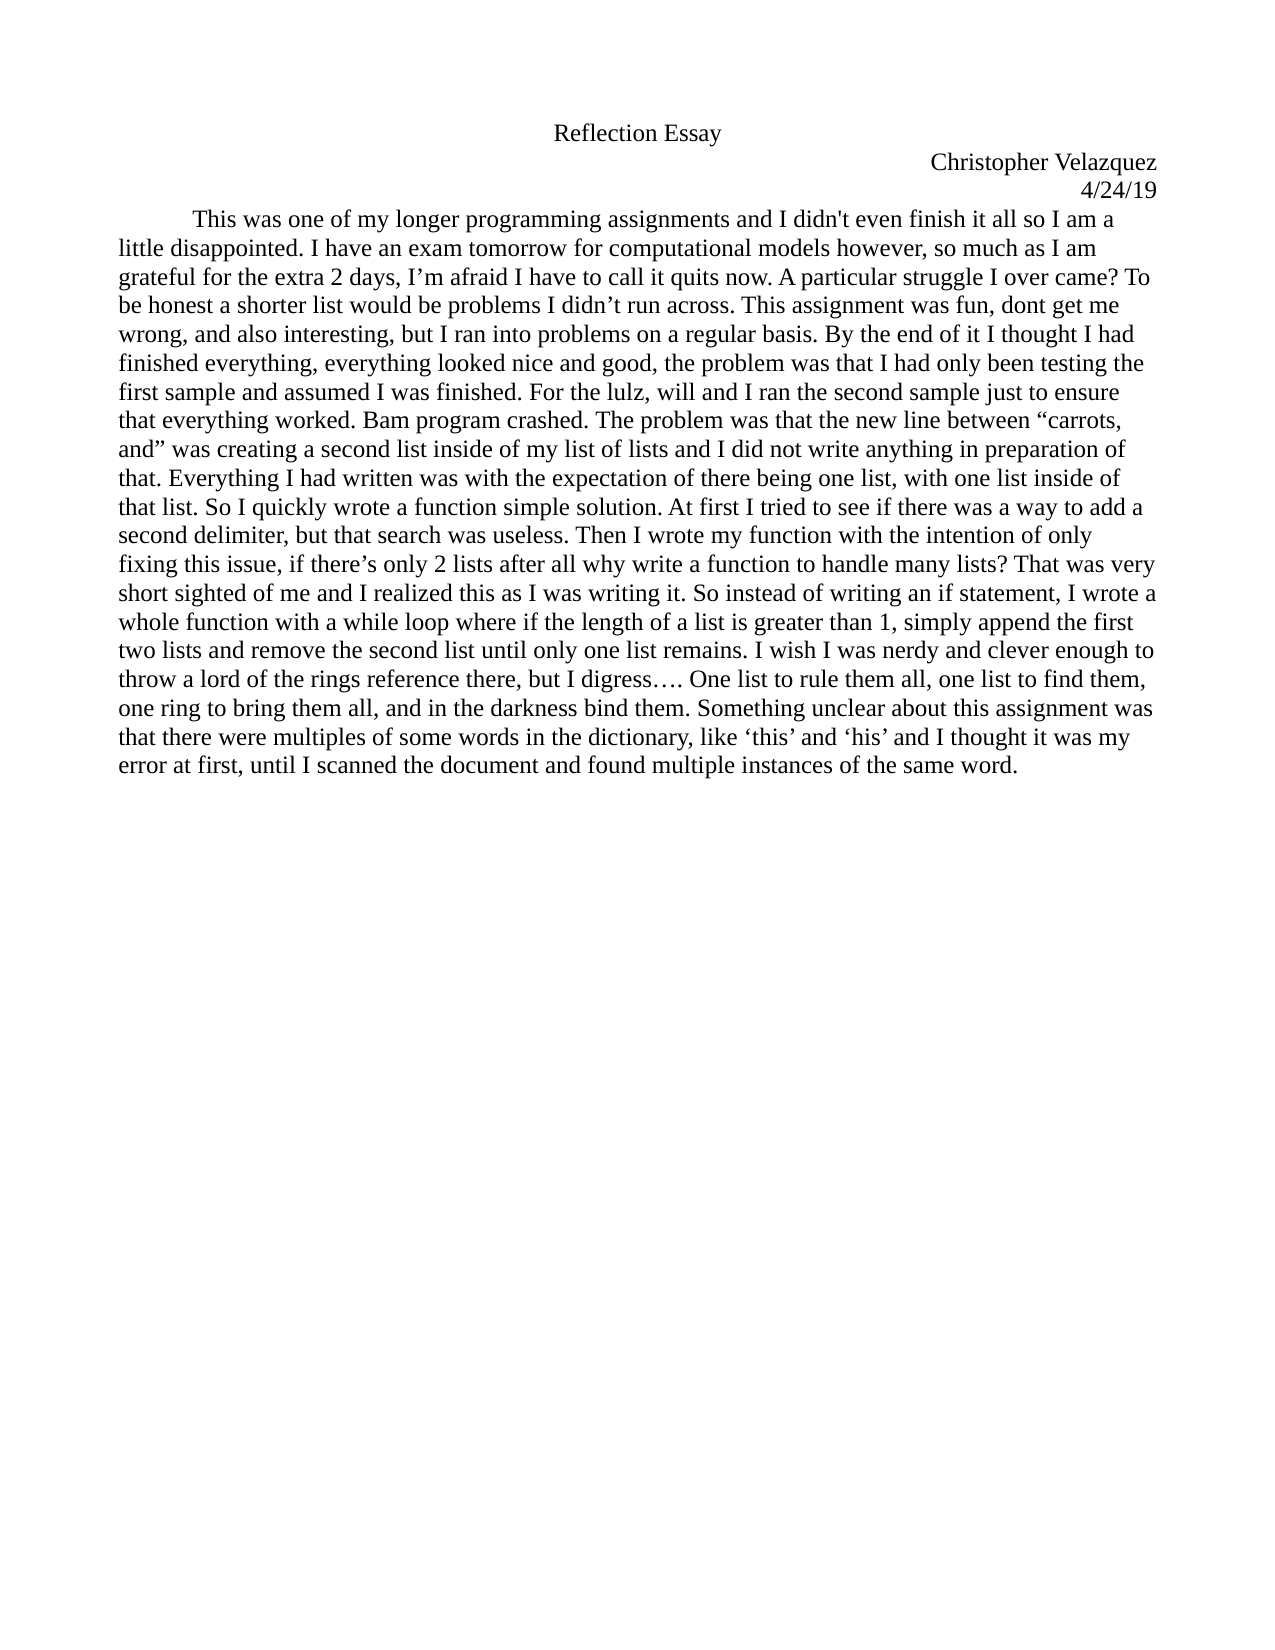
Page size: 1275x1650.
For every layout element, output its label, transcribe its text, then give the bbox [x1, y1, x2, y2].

text Christopher Velazquez [118, 147, 1157, 176]
text This was one of my longer programming assignments and I didn't even finish it all so I am a little disappointed. I have an exam tomorrow for computational models however, so much as I am grateful for the extra 2 days, I’m afraid I have to call it quits now. A particular struggle I over came? To be honest a shorter list would be problems I didn’t run across. This assignment was fun, dont get me wrong, and also interesting, but I ran into problems on a regular basis. By the end of it I thought I had finished everything, everything looked nice and good, the problem was that I had only been testing the first sample and assumed I was finished. For the lulz, will and I ran the second sample just to ensure that everything worked. Bam program crashed. The problem was that the new line between “carrots, and” was creating a second list inside of my list of lists and I did not write anything in preparation of that. Everything I had written was with the expectation of there being one list, with one list inside of that list. So I quickly wrote a function simple solution. At first I tried to see if there was a way to add a second delimiter, but that search was useless. Then I wrote my function with the intention of only fixing this issue, if there’s only 2 lists after all why write a function to handle many lists? That was very short sighted of me and I realized this as I was writing it. So instead of writing an if statement, I wrote a whole function with a while loop where if the length of a list is greater than 1, simply append the first two lists and remove the second list until only one list remains. I wish I was nerdy and clever enough to throw a lord of the rings reference there, but I digress…. One list to rule them all, one list to find them, one ring to bring them all, and in the darkness bind them. Something unclear about this assignment was that there were multiples of some words in the dictionary, like ‘this’ and ‘his’ and I thought it was my error at first, until I scanned the document and found multiple instances of the same word. [118, 204, 1157, 779]
text 4/24/19 [118, 176, 1157, 204]
text Reflection Essay [118, 118, 1157, 147]
